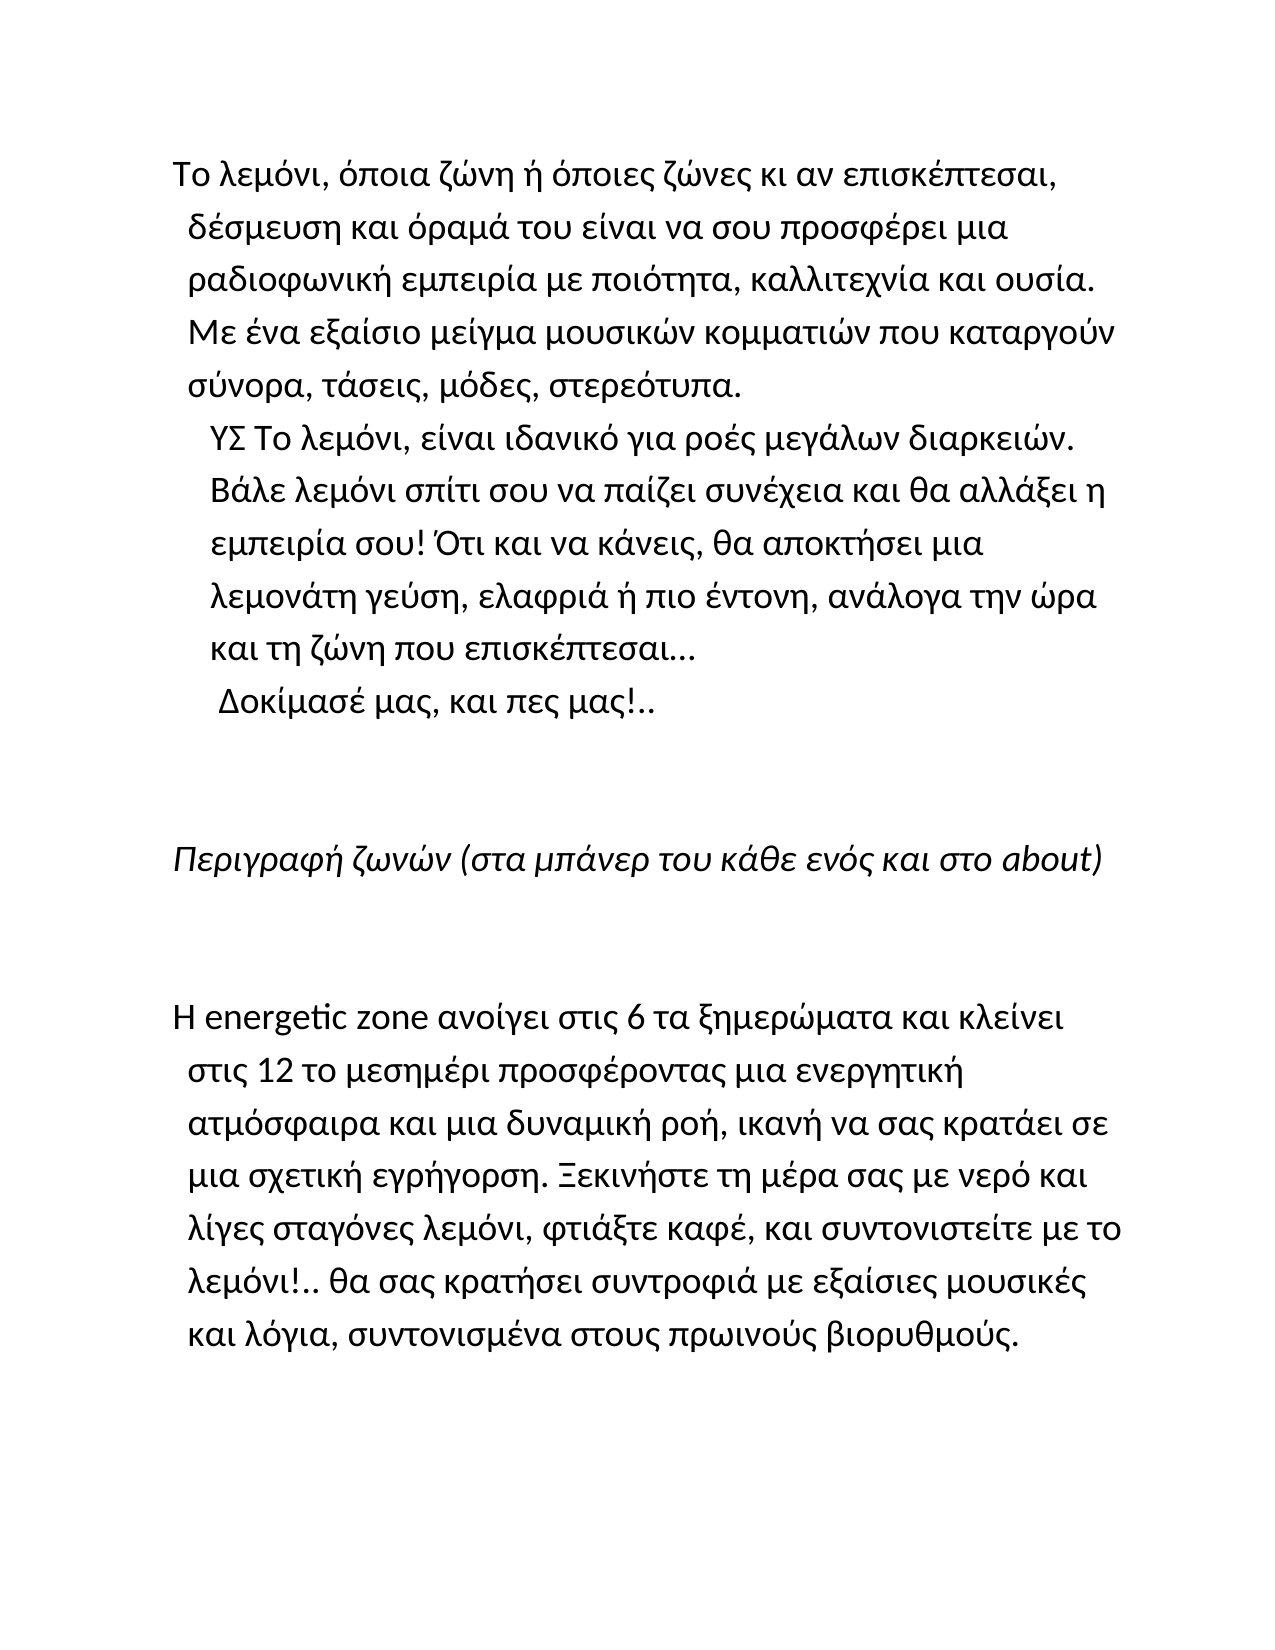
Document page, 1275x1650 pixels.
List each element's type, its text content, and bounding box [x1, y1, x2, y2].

text Δοκίμασέ μας, και πες μας!.. [210, 677, 1125, 723]
text Η energetic zone ανοίγει στις 6 τα ξημερώματα και κλείνει στις 12 το μεσημέρι προσφέροντας μια ενεργητική ατμόσφαιρα και μια δυναμική ροή, ικανή να σας κρατάει σε μια σχετική εγρήγορση. Ξεκινήστε τη μέρα σας με νερό και λίγες σταγόνες λεμόνι, φτιάξτε καφέ, και συντονιστείτε με το λεμόνι!.. θα σας κρατήσει συντροφιά με εξαίσιες μουσικές και λόγια, συντονισμένα στους πρωινούς βιορυθμούς. [172, 993, 1125, 1355]
text Το λεμόνι, όποια ζώνη ή όποιες ζώνες κι αν επισκέπτεσαι, δέσμευση και όραμά του είναι να σου προσφέρει μια ραδιοφωνική εμπειρία με ποιότητα, καλλιτεχνία και ουσία. Με ένα εξαίσιο μείγμα μουσικών κομματιών που καταργούν σύνορα, τάσεις, μόδες, στερεότυπα. [172, 150, 1125, 407]
text Περιγραφή ζωνών (στα μπάνερ του κάθε ενός και στο about) [172, 835, 1125, 881]
text ΥΣ Το λεμόνι, είναι ιδανικό για ροές μεγάλων διαρκειών. Βάλε λεμόνι σπίτι σου να παίζει συνέχεια και θα αλλάξει η εμπειρία σου! Ότι και να κάνεις, θα αποκτήσει μια λεμονάτη γεύση, ελαφριά ή πιο έντονη, ανάλογα την ώρα και τη ζώνη που επισκέπτεσαι… [210, 413, 1125, 670]
